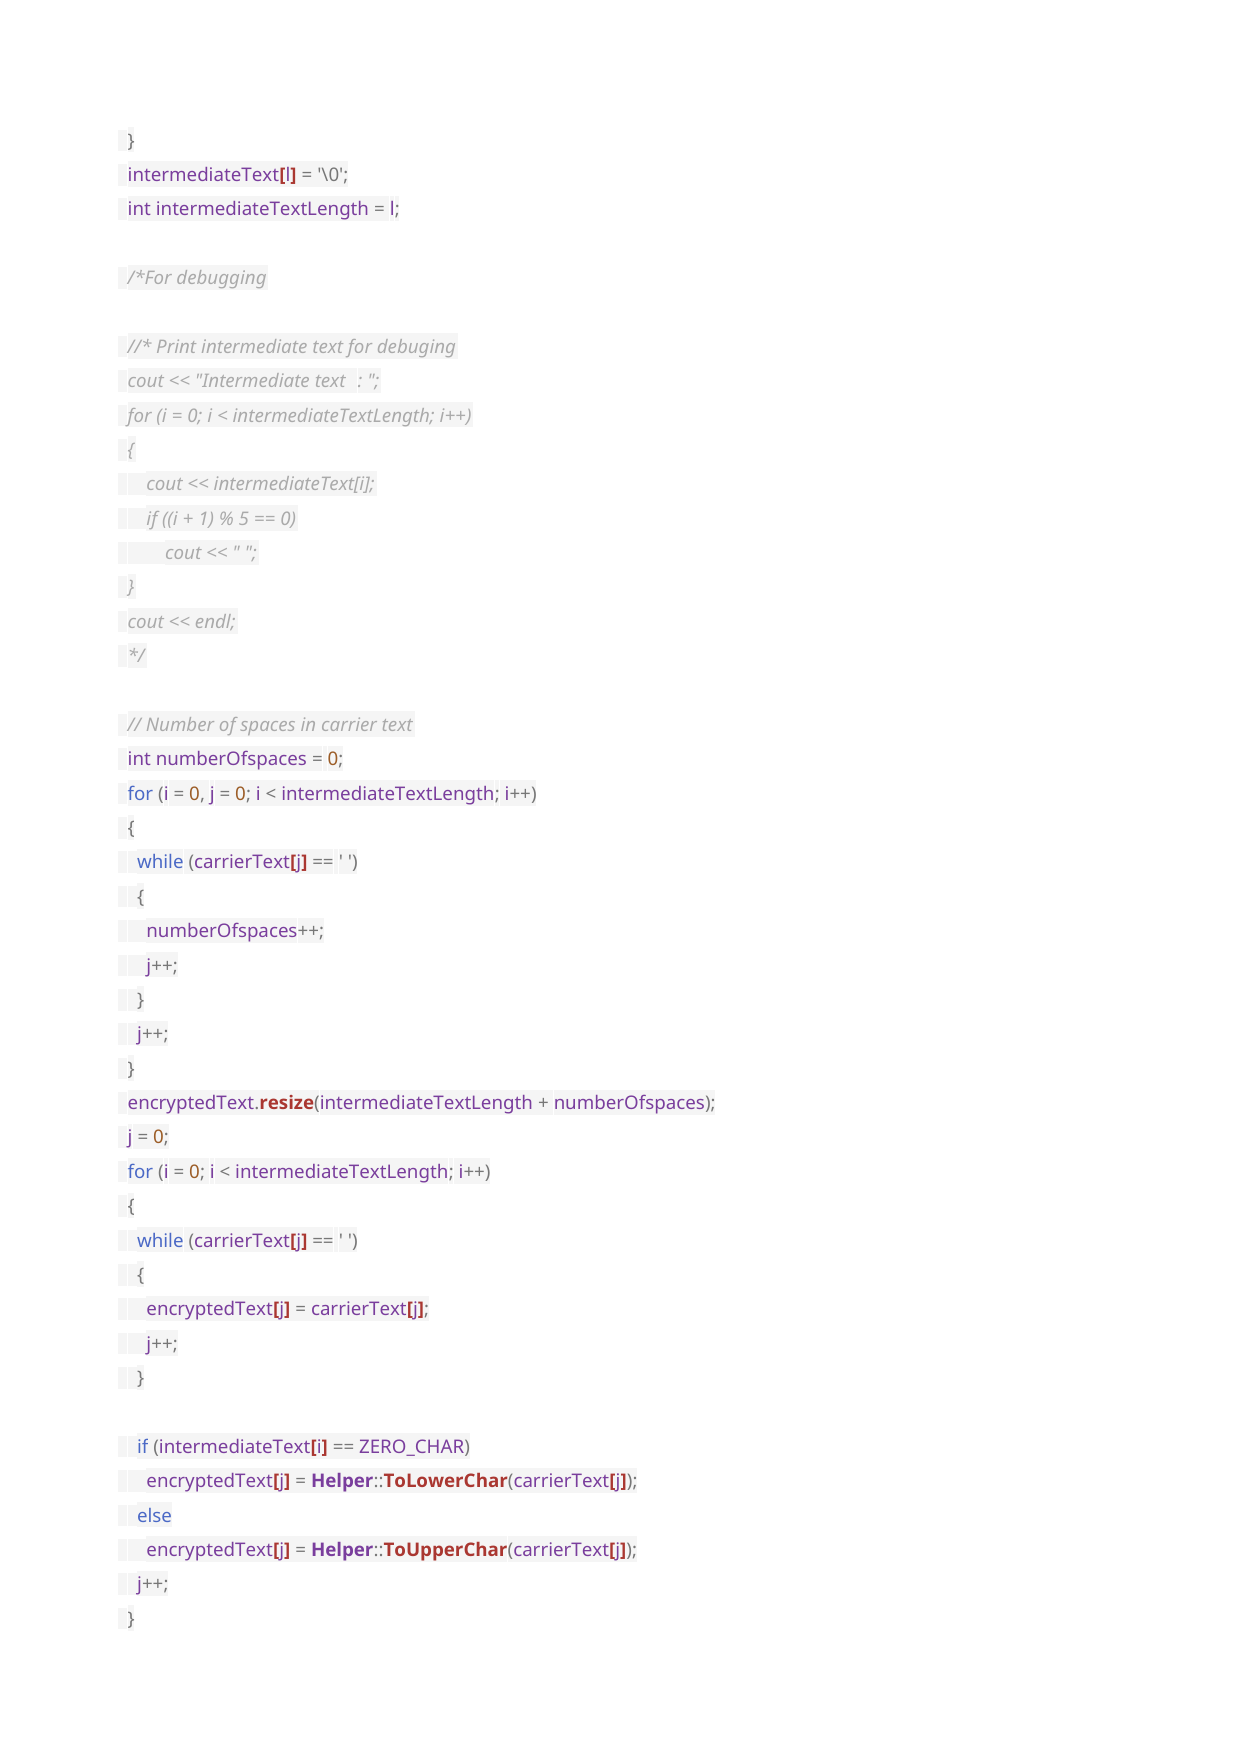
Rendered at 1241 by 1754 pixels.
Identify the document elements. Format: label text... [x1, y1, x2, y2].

text encryptedText.resize(intermediateTextLength + numberOfspaces); [118, 1081, 1122, 1115]
text while (carrierText[j] == ' ') [118, 840, 1122, 874]
text /*For debugging [118, 256, 1122, 290]
text { [118, 1184, 1122, 1218]
text int numberOfspaces = 0; [118, 737, 1122, 771]
text encryptedText[j] = Helper::ToUpperChar(carrierText[j]); [118, 1527, 1122, 1562]
text { [118, 427, 1122, 462]
text cout << "Intermediate text : "; [118, 359, 1122, 393]
text intermediateText[l] = '\0'; [118, 152, 1122, 187]
text numberOfspaces++; [118, 909, 1122, 943]
text } [118, 118, 1122, 152]
text } [118, 977, 1122, 1012]
text j++; [118, 943, 1122, 977]
text j++; [118, 1321, 1122, 1356]
text { [118, 1252, 1122, 1287]
text } [118, 1356, 1122, 1390]
text for (i = 0; i < intermediateTextLength; i++) [118, 393, 1122, 427]
text // Number of spaces in carrier text [118, 702, 1122, 737]
text while (carrierText[j] == ' ') [118, 1218, 1122, 1252]
text for (i = 0, j = 0; i < intermediateTextLength; i++) [118, 771, 1122, 806]
text encryptedText[j] = carrierText[j]; [118, 1287, 1122, 1321]
text //* Print intermediate text for debuging [118, 324, 1122, 359]
text } [118, 1596, 1122, 1631]
text if ((i + 1) % 5 == 0) [118, 496, 1122, 531]
text } [118, 565, 1122, 599]
text int intermediateTextLength = l; [118, 187, 1122, 221]
text } [118, 1046, 1122, 1081]
text { [118, 874, 1122, 909]
text cout << intermediateText[i]; [118, 462, 1122, 496]
text j++; [118, 1562, 1122, 1596]
text else [118, 1493, 1122, 1527]
text for (i = 0; i < intermediateTextLength; i++) [118, 1149, 1122, 1184]
text j++; [118, 1012, 1122, 1046]
text cout << endl; [118, 599, 1122, 634]
text cout << " "; [118, 531, 1122, 565]
text */ [118, 634, 1122, 668]
text if (intermediateText[i] == ZERO_CHAR) [118, 1424, 1122, 1459]
text { [118, 806, 1122, 840]
text j = 0; [118, 1115, 1122, 1149]
text encryptedText[j] = Helper::ToLowerChar(carrierText[j]); [118, 1459, 1122, 1493]
